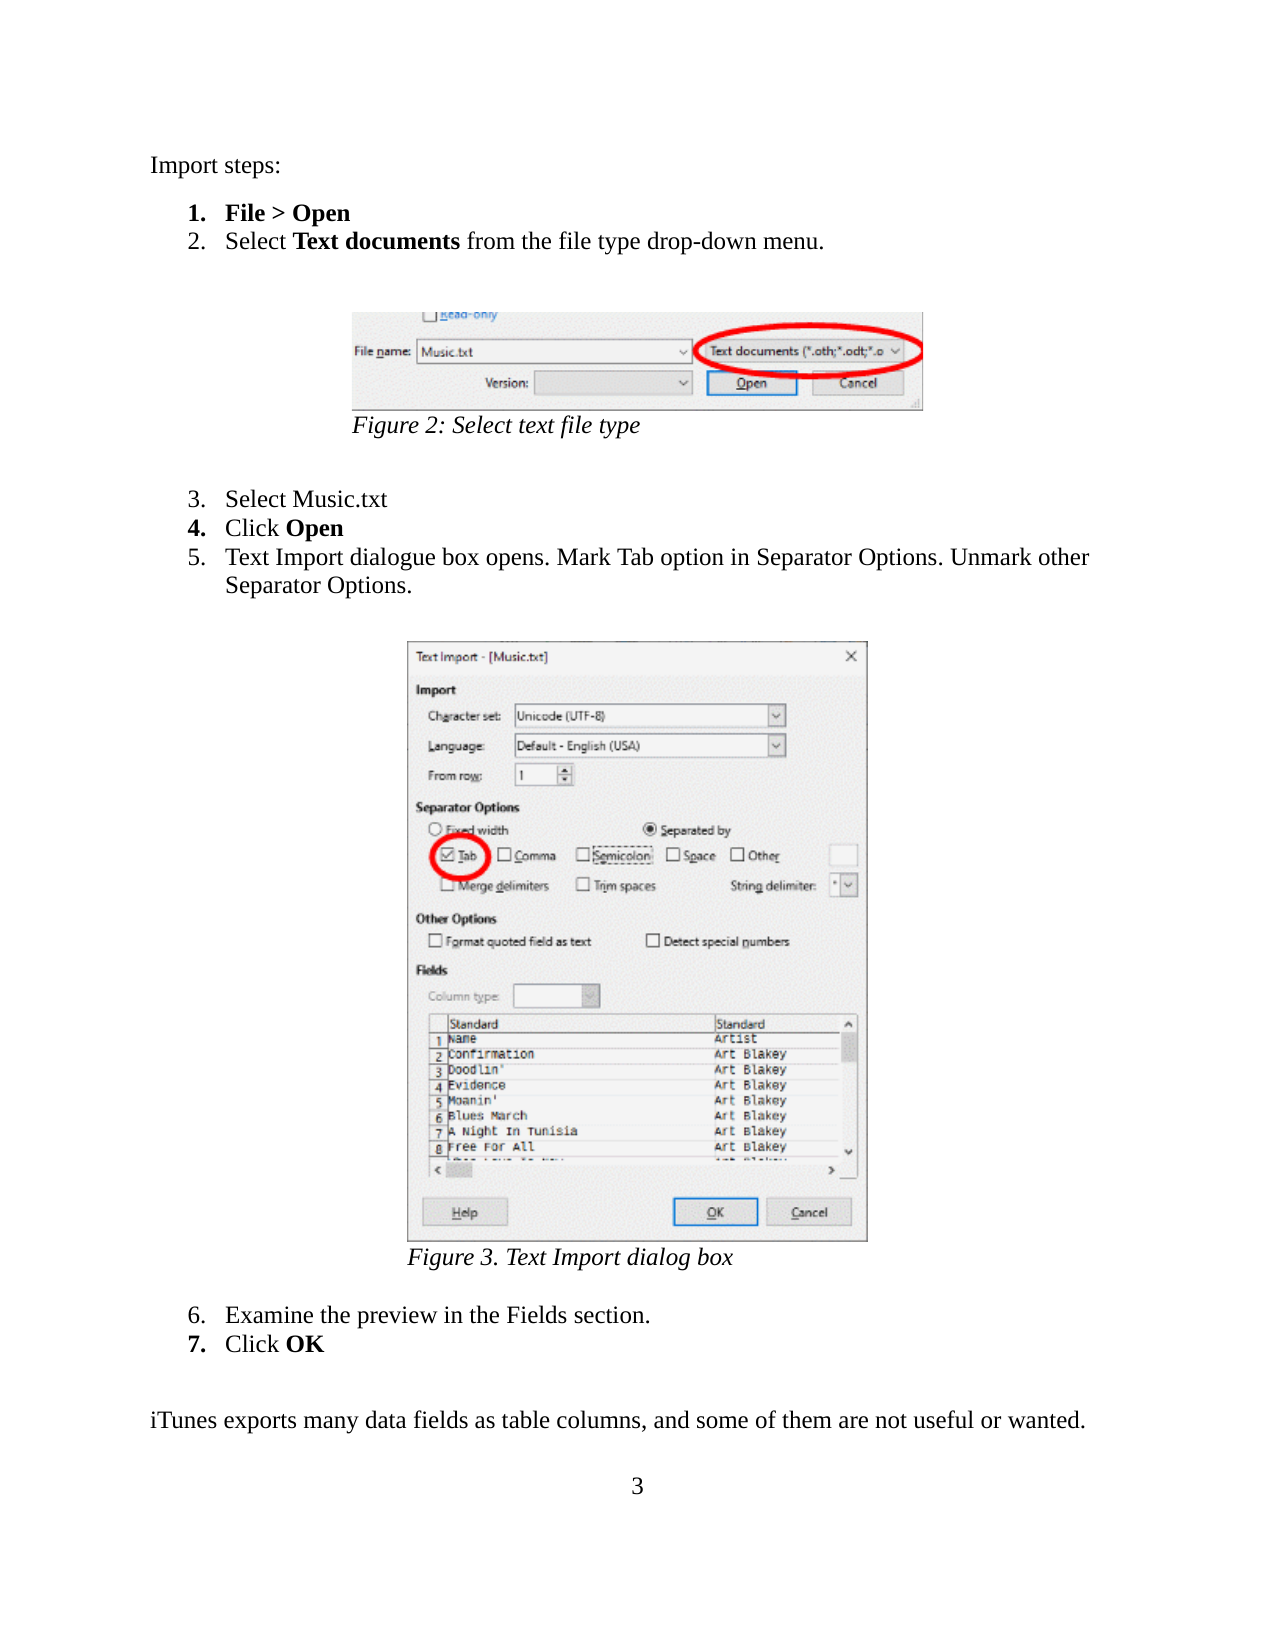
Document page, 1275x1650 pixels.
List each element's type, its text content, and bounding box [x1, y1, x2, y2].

list Select Music.txt [187, 255, 1125, 513]
text Import steps: [150, 150, 1125, 179]
list Click OK [187, 1329, 1125, 1358]
list Select Text documents from the file type drop-down menu. [187, 226, 1125, 255]
list Figure 3. Text Import dialog box [407, 1242, 868, 1270]
text iTunes exports many data fields as table columns, and some of them are not useful or wanted. [150, 1406, 1125, 1434]
picture [407, 641, 868, 1242]
picture [351, 312, 924, 411]
list Text Import dialogue box opens. Mark Tab option in Separator Options. Unmark other Separator Options. [187, 542, 1125, 599]
list Examine the preview in the Fields section. [187, 599, 1125, 1329]
list File > Open [187, 198, 1125, 226]
list Figure 2: Select text file type [352, 411, 923, 439]
list Click Open [187, 513, 1125, 542]
